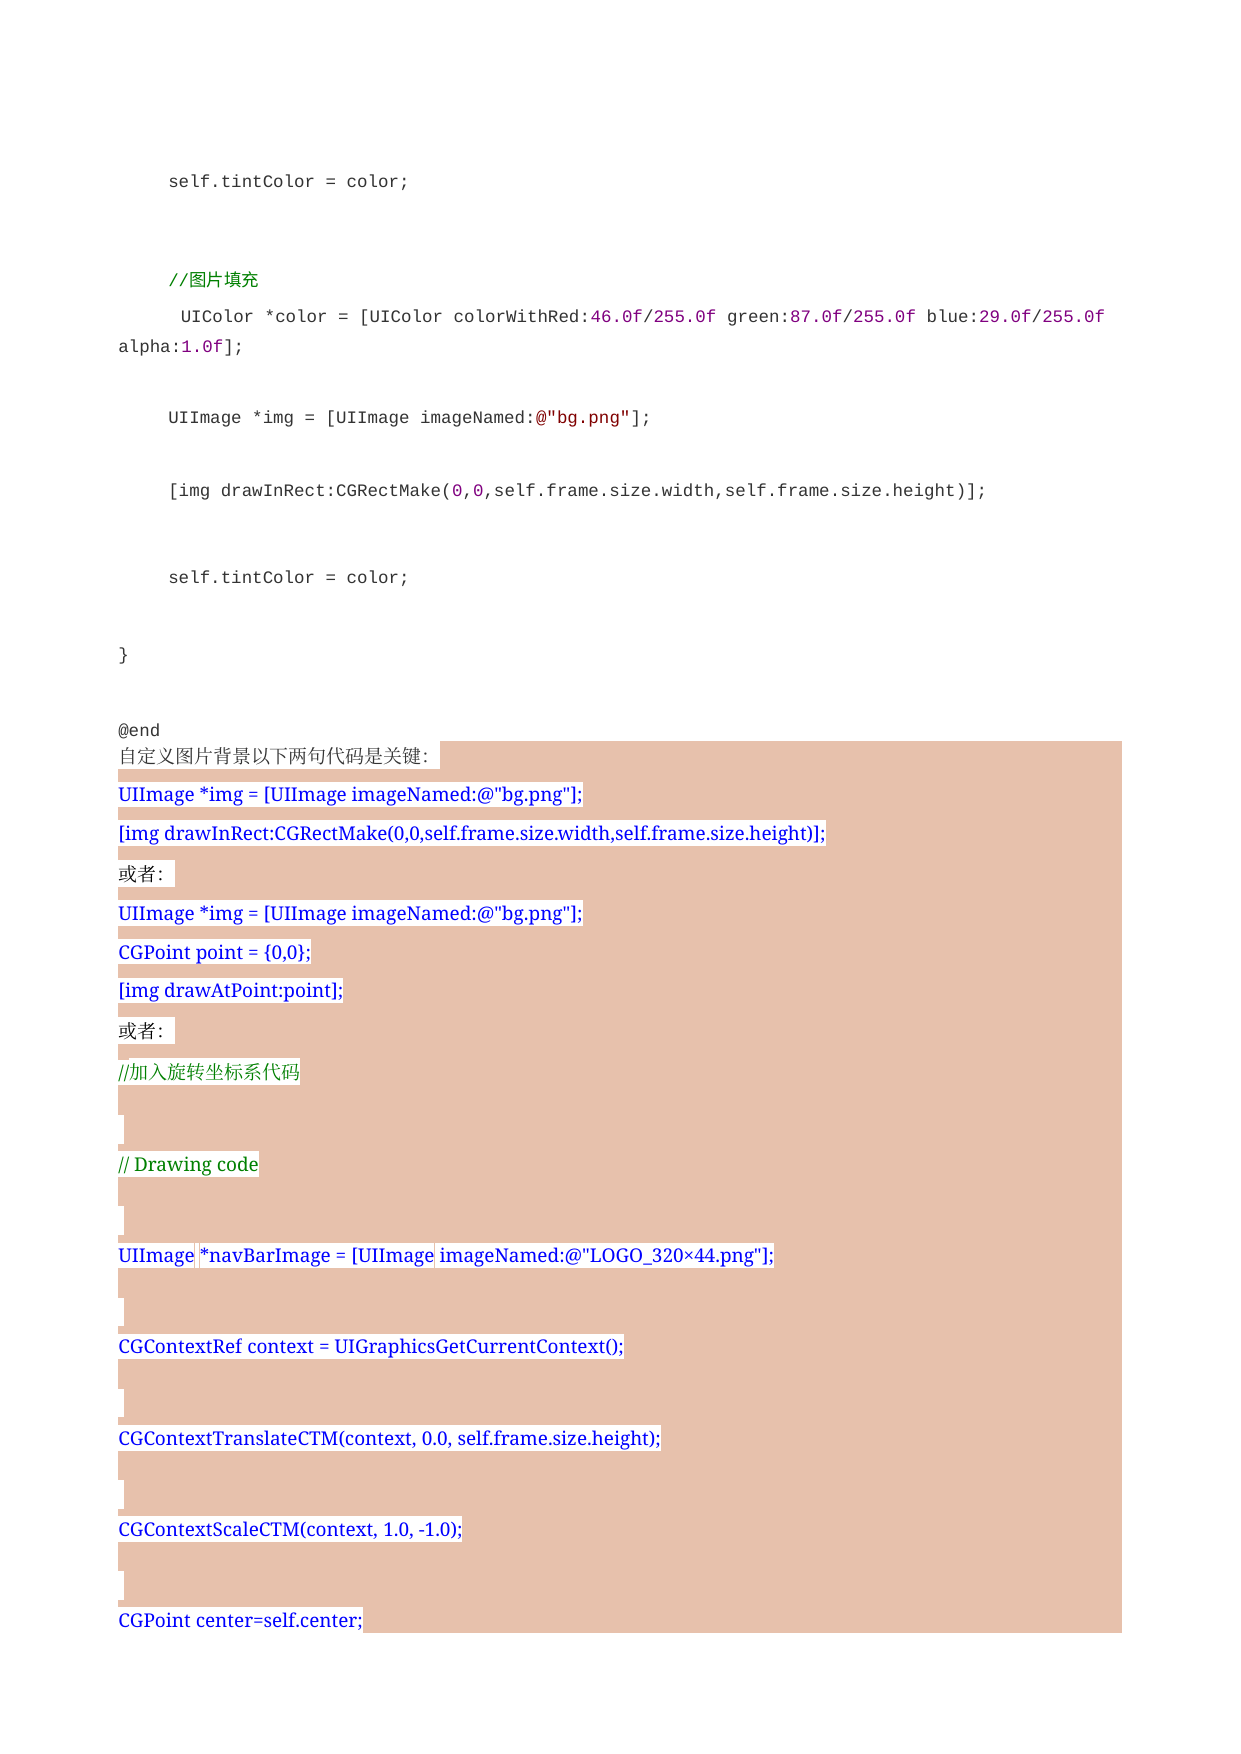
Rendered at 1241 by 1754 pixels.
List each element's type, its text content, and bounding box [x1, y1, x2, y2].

text } [118, 628, 1122, 666]
text UIImage *navBarImage = [UIImage imageNamed:@"LOGO_320×44.png"]; [118, 1242, 1122, 1268]
text // Drawing code [118, 1151, 1122, 1177]
text @end [118, 703, 1122, 741]
text //图片填充 [118, 269, 1122, 293]
text CGContextRef context = UIGraphicsGetCurrentContext(); [118, 1334, 1122, 1359]
text UIImage *img = [UIImage imageNamed:@"bg.png"]; [118, 406, 1122, 429]
text CGContextScaleCTM(context, 1.0, -1.0); [118, 1516, 1122, 1542]
text //加入旋转坐标系代码 [118, 1058, 1122, 1085]
text [img drawInRect:CGRectMake(0,0,self.frame.size.width,self.frame.size.height)]; 或者： UIImage *img = [UIImage imageNamed:@"bg.png"]; CGPoint point = {0,0}; [img drawAtPoint:point]; 或者： [118, 820, 1122, 1044]
text CGContextTranslateCTM(context, 0.0, self.frame.size.height); [118, 1425, 1122, 1451]
text [img drawInRect:CGRectMake(0,0,self.frame.size.width,self.frame.size.height)]; [118, 479, 1122, 503]
text 自定义图片背景以下两句代码是关键： UIImage *img = [UIImage imageNamed:@"bg.png"]; [118, 741, 1122, 807]
text UIColor *color = [UIColor colorWithRed:46.0f/255.0f green:87.0f/255.0f blue:29.0f/255.0f alpha:1.0f]; [118, 305, 1122, 358]
text self.tintColor = color; [118, 156, 1122, 194]
text self.tintColor = color; [118, 552, 1122, 590]
text CGPoint center=self.center; [118, 1607, 1122, 1633]
